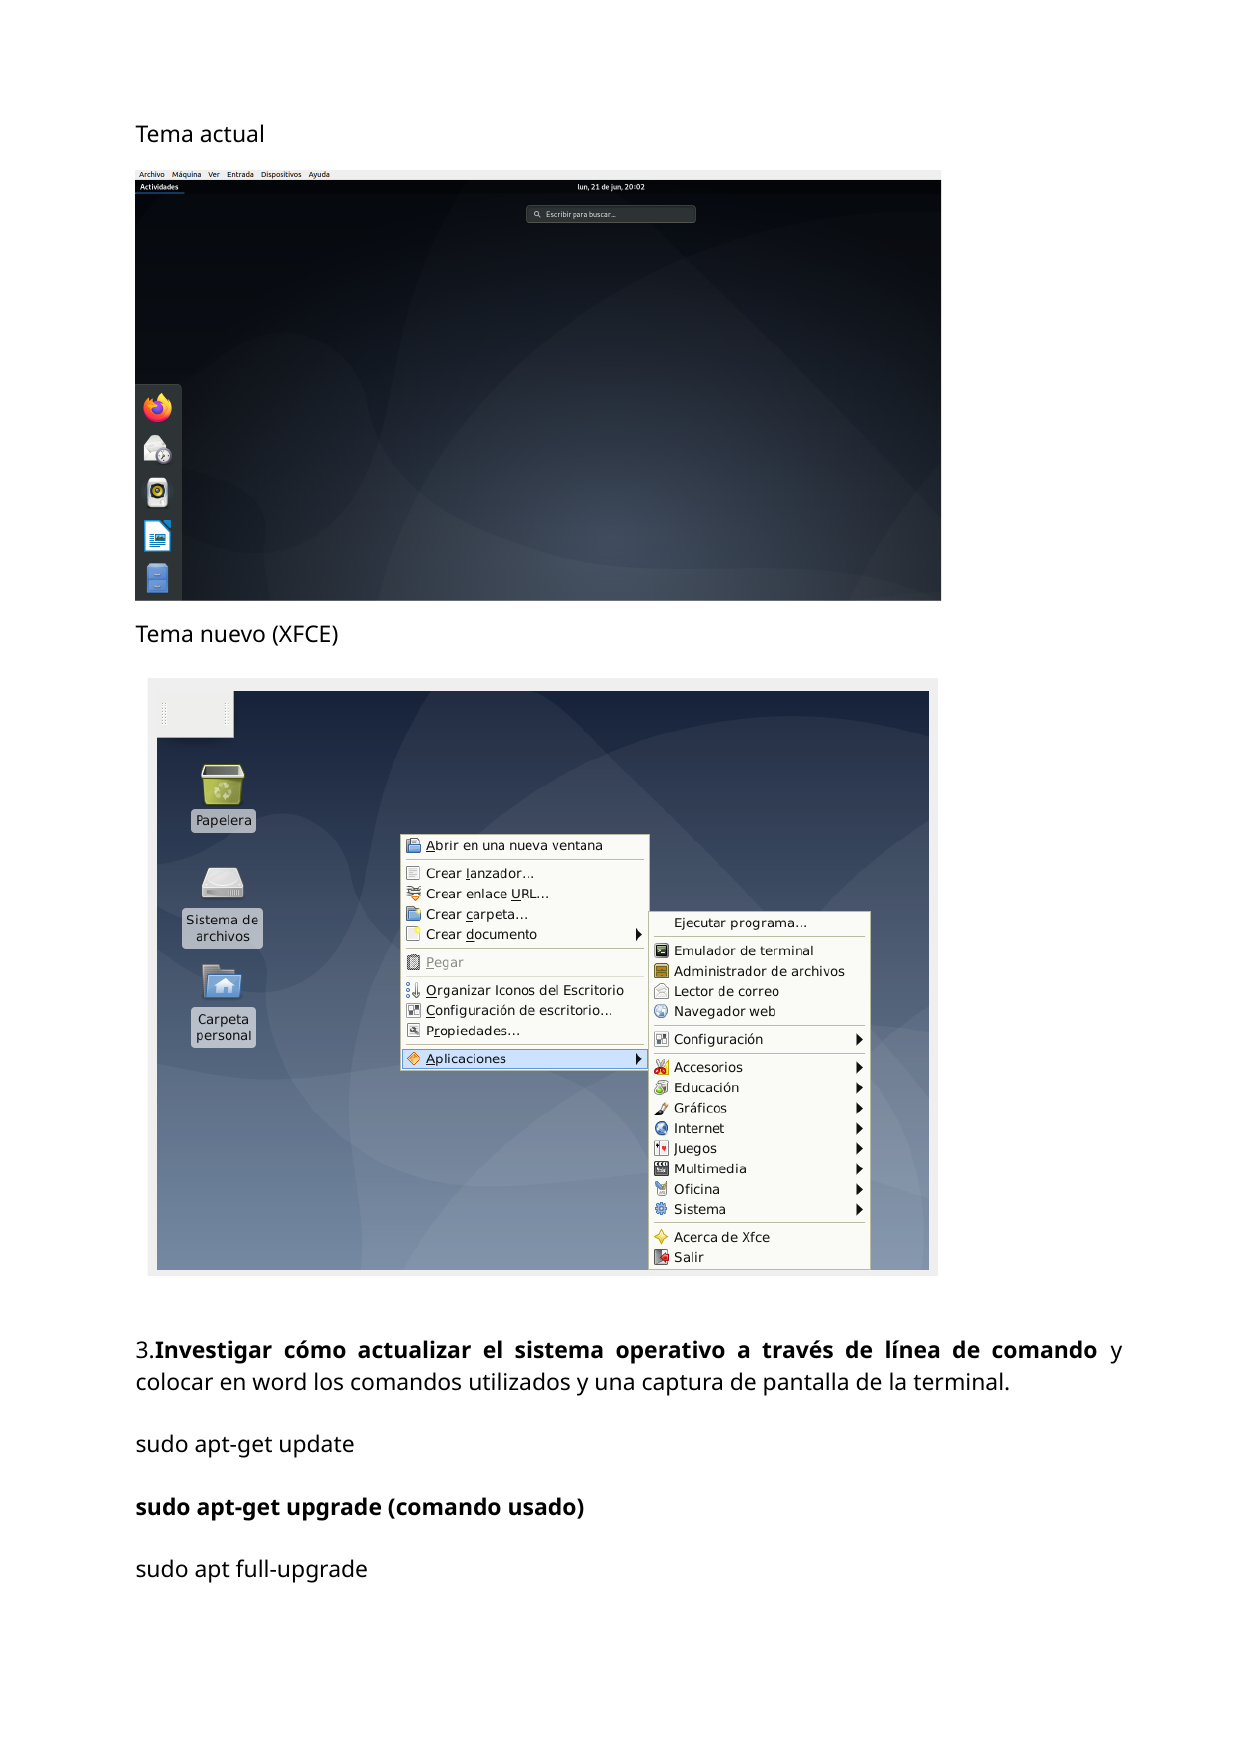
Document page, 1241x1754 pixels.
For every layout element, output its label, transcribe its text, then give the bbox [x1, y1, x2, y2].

text sudo apt full-upgrade [135, 1553, 1122, 1584]
text sudo apt-get upgrade (comando usado) [135, 1491, 1122, 1522]
picture [147, 678, 938, 1276]
text sudo apt-get update [135, 1428, 1122, 1459]
text Tema actual [135, 118, 1122, 149]
picture [135, 170, 942, 601]
text Tema nuevo (XFCE) [135, 618, 1122, 649]
text 3.Investigar cómo actualizar el sistema operativo a través de línea de comando y colocar en word los comandos utilizados y una captura de pantalla de la terminal. [135, 1334, 1122, 1397]
